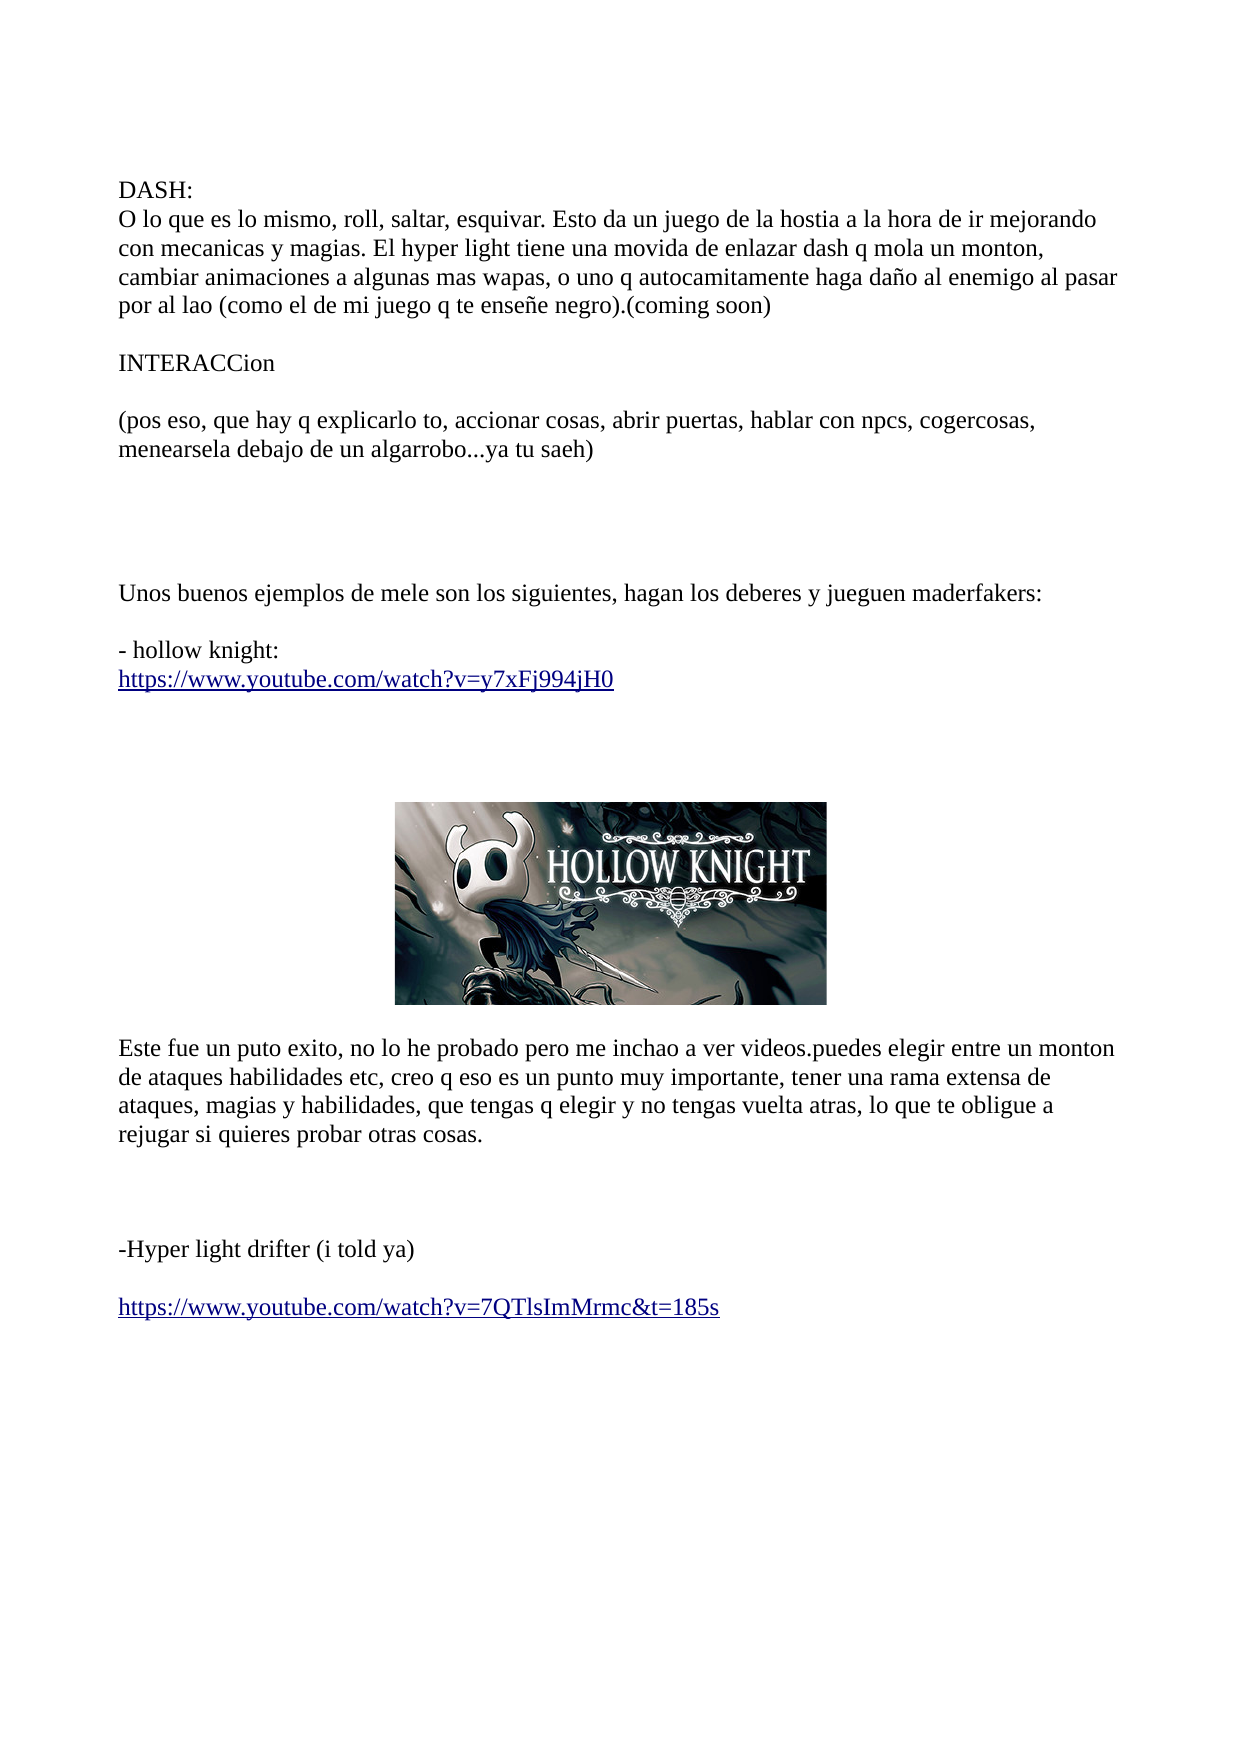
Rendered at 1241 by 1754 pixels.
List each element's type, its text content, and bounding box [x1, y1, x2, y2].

text DASH: [118, 176, 1122, 204]
text Este fue un puto exito, no lo he probado pero me inchao a ver videos.puedes elegir entre un monton de ataques habilidades etc, creo q eso es un punto muy importante, tener una rama extensa de ataques, magias y habilidades, que tengas q elegir y no tengas vuelta atras, lo que te obligue a rejugar si quieres probar otras cosas. [118, 1033, 1122, 1148]
text https://www.youtube.com/watch?v=y7xFj994jH0 [118, 664, 1122, 693]
text (pos eso, que hay q explicarlo to, accionar cosas, abrir puertas, hablar con npcs, cogercosas, menearsela debajo de un algarrobo...ya tu saeh) [118, 406, 1122, 463]
text - hollow knight: [118, 636, 1122, 664]
text O lo que es lo mismo, roll, saltar, esquivar. Esto da un juego de la hostia a la hora de ir mejorando con mecanicas y magias. El hyper light tiene una movida de enlazar dash q mola un monton, cambiar animaciones a algunas mas wapas, o uno q autocamitamente haga daño al enemigo al pasar por al lao (como el de mi juego q te enseñe negro).(coming soon) [118, 204, 1122, 319]
text Unos buenos ejemplos de mele son los siguientes, hagan los deberes y jueguen maderfakers: [118, 578, 1122, 607]
text https://www.youtube.com/watch?v=7QTlsImMrmc&t=185s [118, 1292, 1122, 1321]
text -Hyper light drifter (i told ya) [118, 1234, 1122, 1263]
text INTERACCion [118, 348, 1122, 377]
